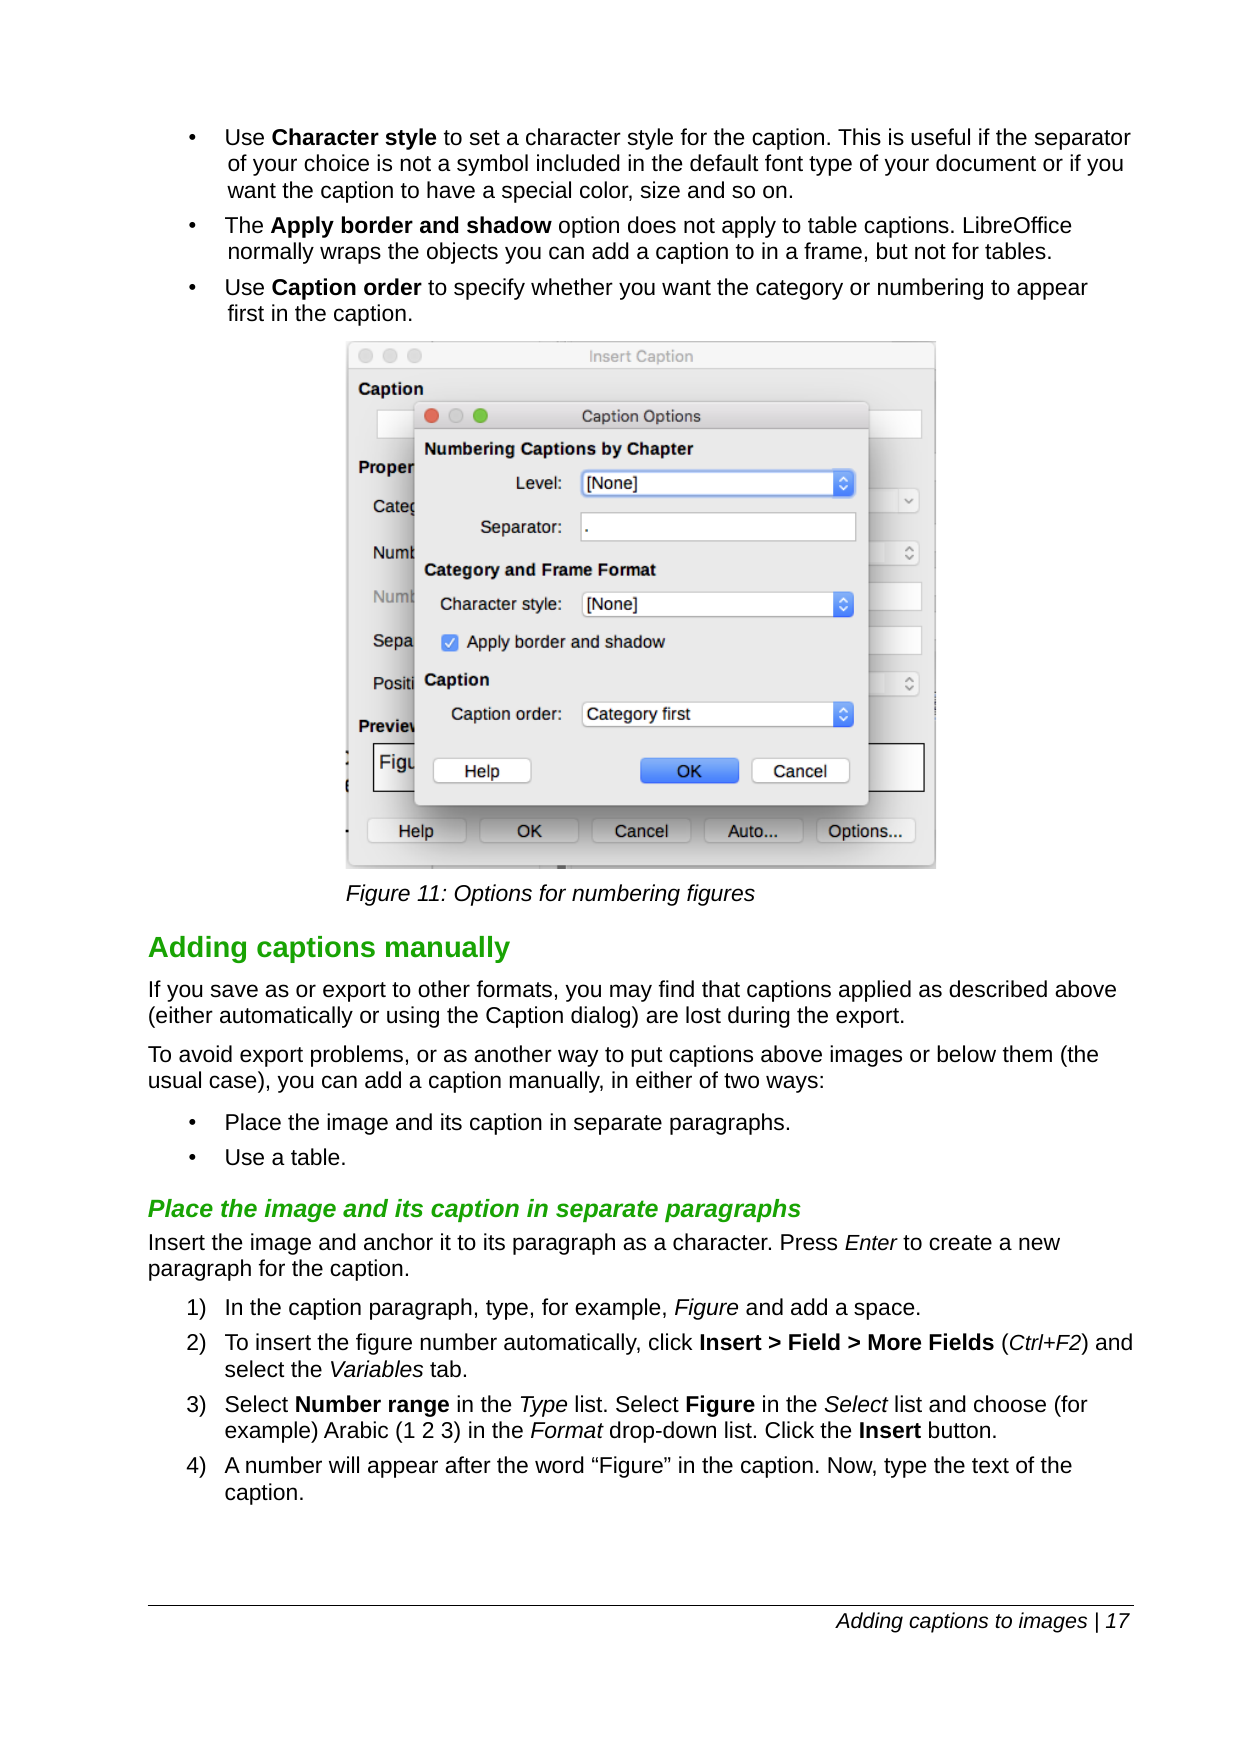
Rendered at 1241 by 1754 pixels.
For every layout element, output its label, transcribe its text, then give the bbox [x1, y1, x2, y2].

list To avoid export problems, or as another way to put captions above images or below them (the usual case), you can add a caption manually, in either of two ways: [148, 1041, 1134, 1094]
list Insert the image and anchor it to its paragraph as a character. Press Enter to create a new paragraph for the caption. [148, 1229, 1134, 1282]
list Use Caption order to specify whether you want the category or numbering to appear first in the caption. [185, 271, 1134, 329]
list To insert the figure number automatically, click Insert > Field > More Fields (Ctrl+F2) and select the Variables tab. [207, 1329, 1134, 1382]
list Place the image and its caption in separate paragraphs. [185, 1106, 1134, 1135]
list Use a table. [185, 1141, 1134, 1173]
subtitle Adding captions manually [148, 930, 1134, 964]
list Use Character style to set a character style for the caption. This is useful if the separator of your choice is not a symbol included in the default font type of your document or if you want the caption to have a special color, size and so on. [185, 121, 1134, 203]
list Select Number range in the Type list. Select Figure in the Select list and choose (for example) Arabic (1 2 3) in the Format drop-down list. Click the Insert button. [207, 1391, 1134, 1443]
list The Apply border and shadow option does not apply to table captions. LibreOffice normally wraps the objects you can add a caption to in a frame, but not for tables. [185, 209, 1134, 264]
text If you save as or export to other formats, you may find that captions applied as described above (either automatically or using the Caption dialog) are lost during the export. [148, 976, 1134, 1028]
text Figure 11: Options for numbering figures [346, 880, 936, 907]
list A number will appear after the word “Figure” in the caption. Now, type the text of the caption. [207, 1452, 1134, 1505]
subtitle Place the image and its caption in separate paragraphs [148, 1194, 1134, 1223]
picture [345, 341, 937, 869]
list In the caption paragraph, type, for example, Figure and add a space. [207, 1294, 1134, 1320]
